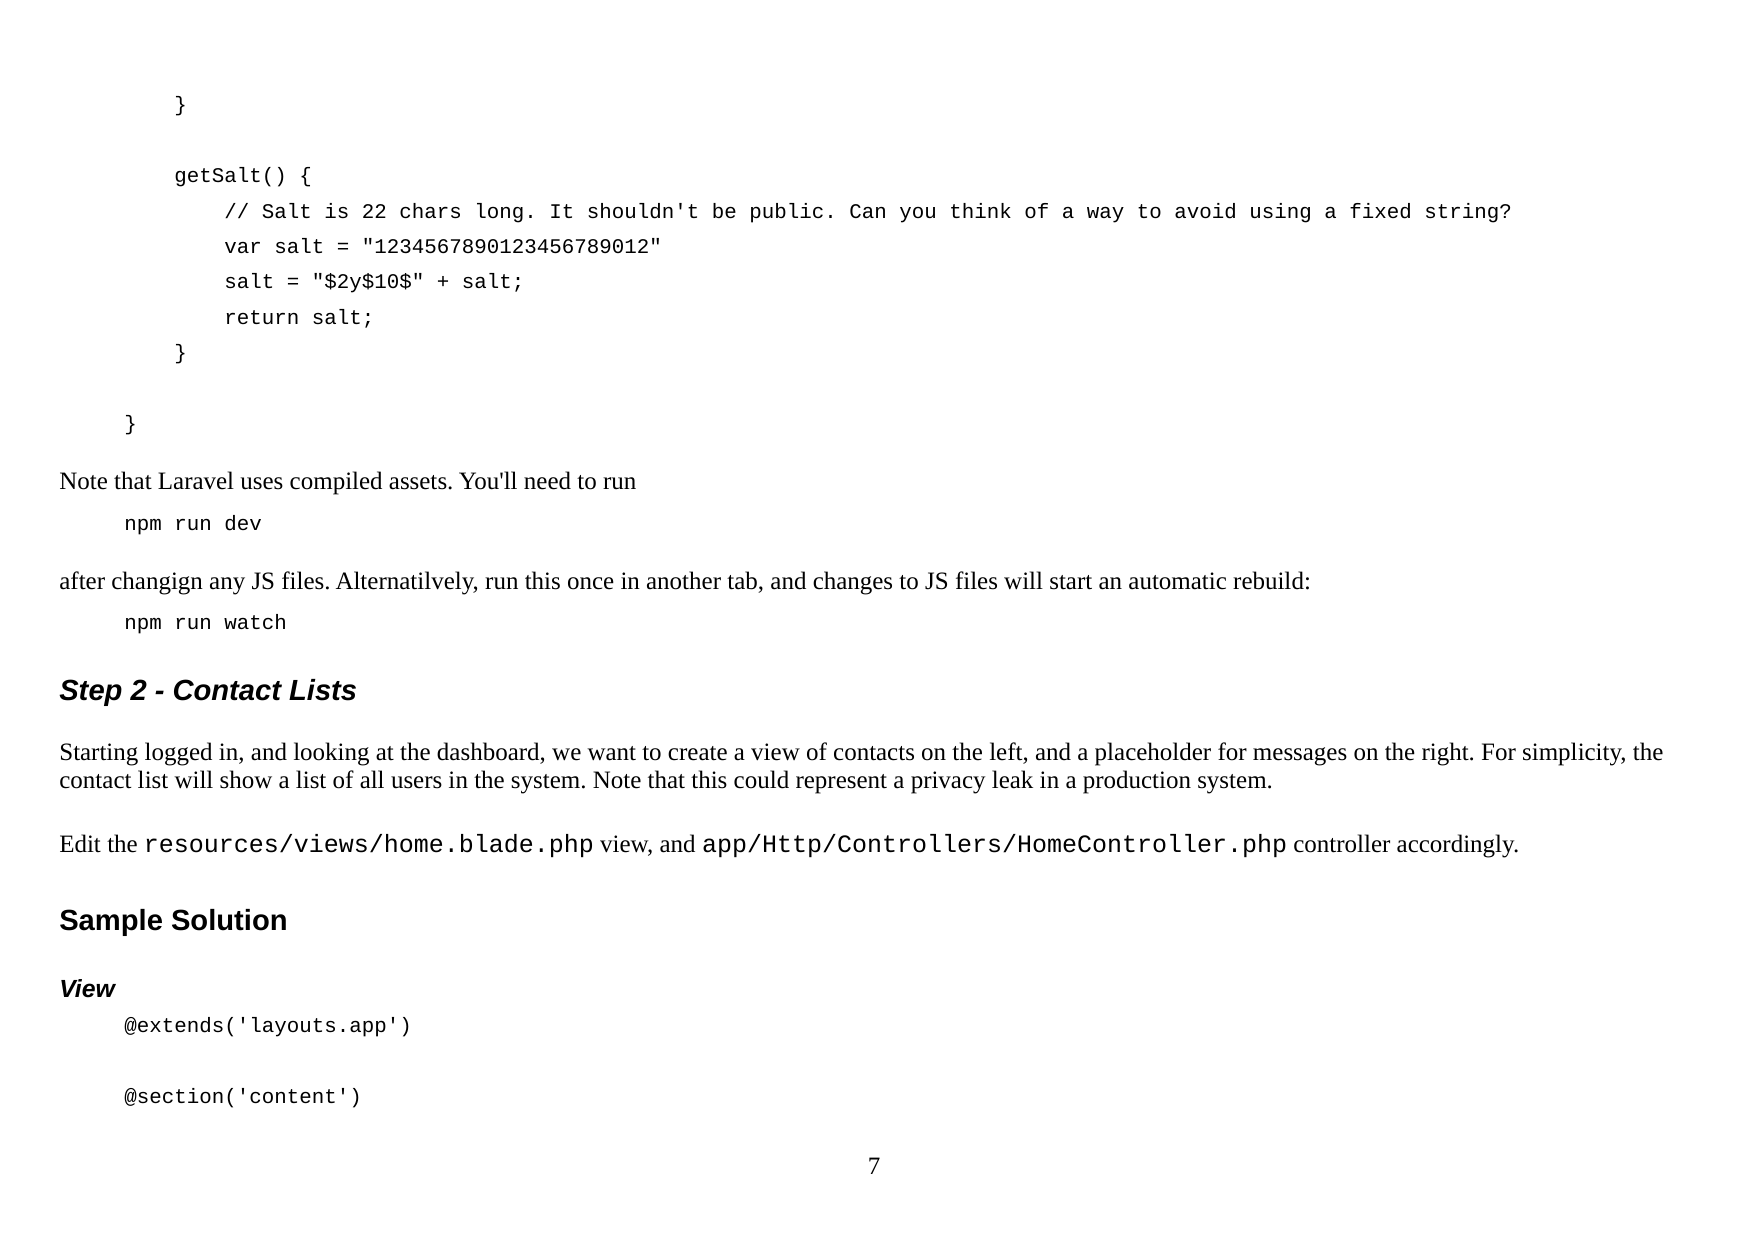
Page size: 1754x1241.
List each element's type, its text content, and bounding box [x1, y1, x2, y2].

subtitle View [59, 974, 1695, 1003]
text after changign any JS files. Alternatilvely, run this once in another tab, and changes to JS files will start an automatic rebuild: [59, 566, 1695, 595]
text // Salt is 22 chars long. It shouldn't be public. Can you think of a way to avoid using a fixed string? [124, 201, 1695, 224]
text @extends('layouts.app') [124, 1015, 1695, 1039]
subtitle Sample Solution [59, 903, 1695, 937]
text } [124, 413, 1695, 437]
text @section('content') [124, 1086, 1695, 1109]
text var salt = "1234567890123456789012" [124, 236, 1695, 260]
subtitle Step 2 - Contact Lists [59, 673, 1695, 706]
text getSalt() { [124, 165, 1695, 189]
text } [124, 342, 1695, 366]
text } [124, 94, 1695, 118]
text Starting logged in, and looking at the dashboard, we want to create a view of contacts on the left, and a placeholder for messages on the right. For simplicity, the contact list will show a list of all users in the system. Note that this could represent a privacy leak in a production system. [59, 737, 1695, 794]
text Edit the resources/views/home.blade.php view, and app/Http/Controllers/HomeController.php controller accordingly. [59, 829, 1695, 860]
text salt = "$2y$10$" + salt; [124, 272, 1695, 295]
text return salt; [124, 307, 1695, 331]
text Note that Laravel uses compiled assets. You'll need to run [59, 466, 1695, 495]
text npm run watch [124, 612, 1695, 636]
text npm run dev [124, 513, 1695, 536]
